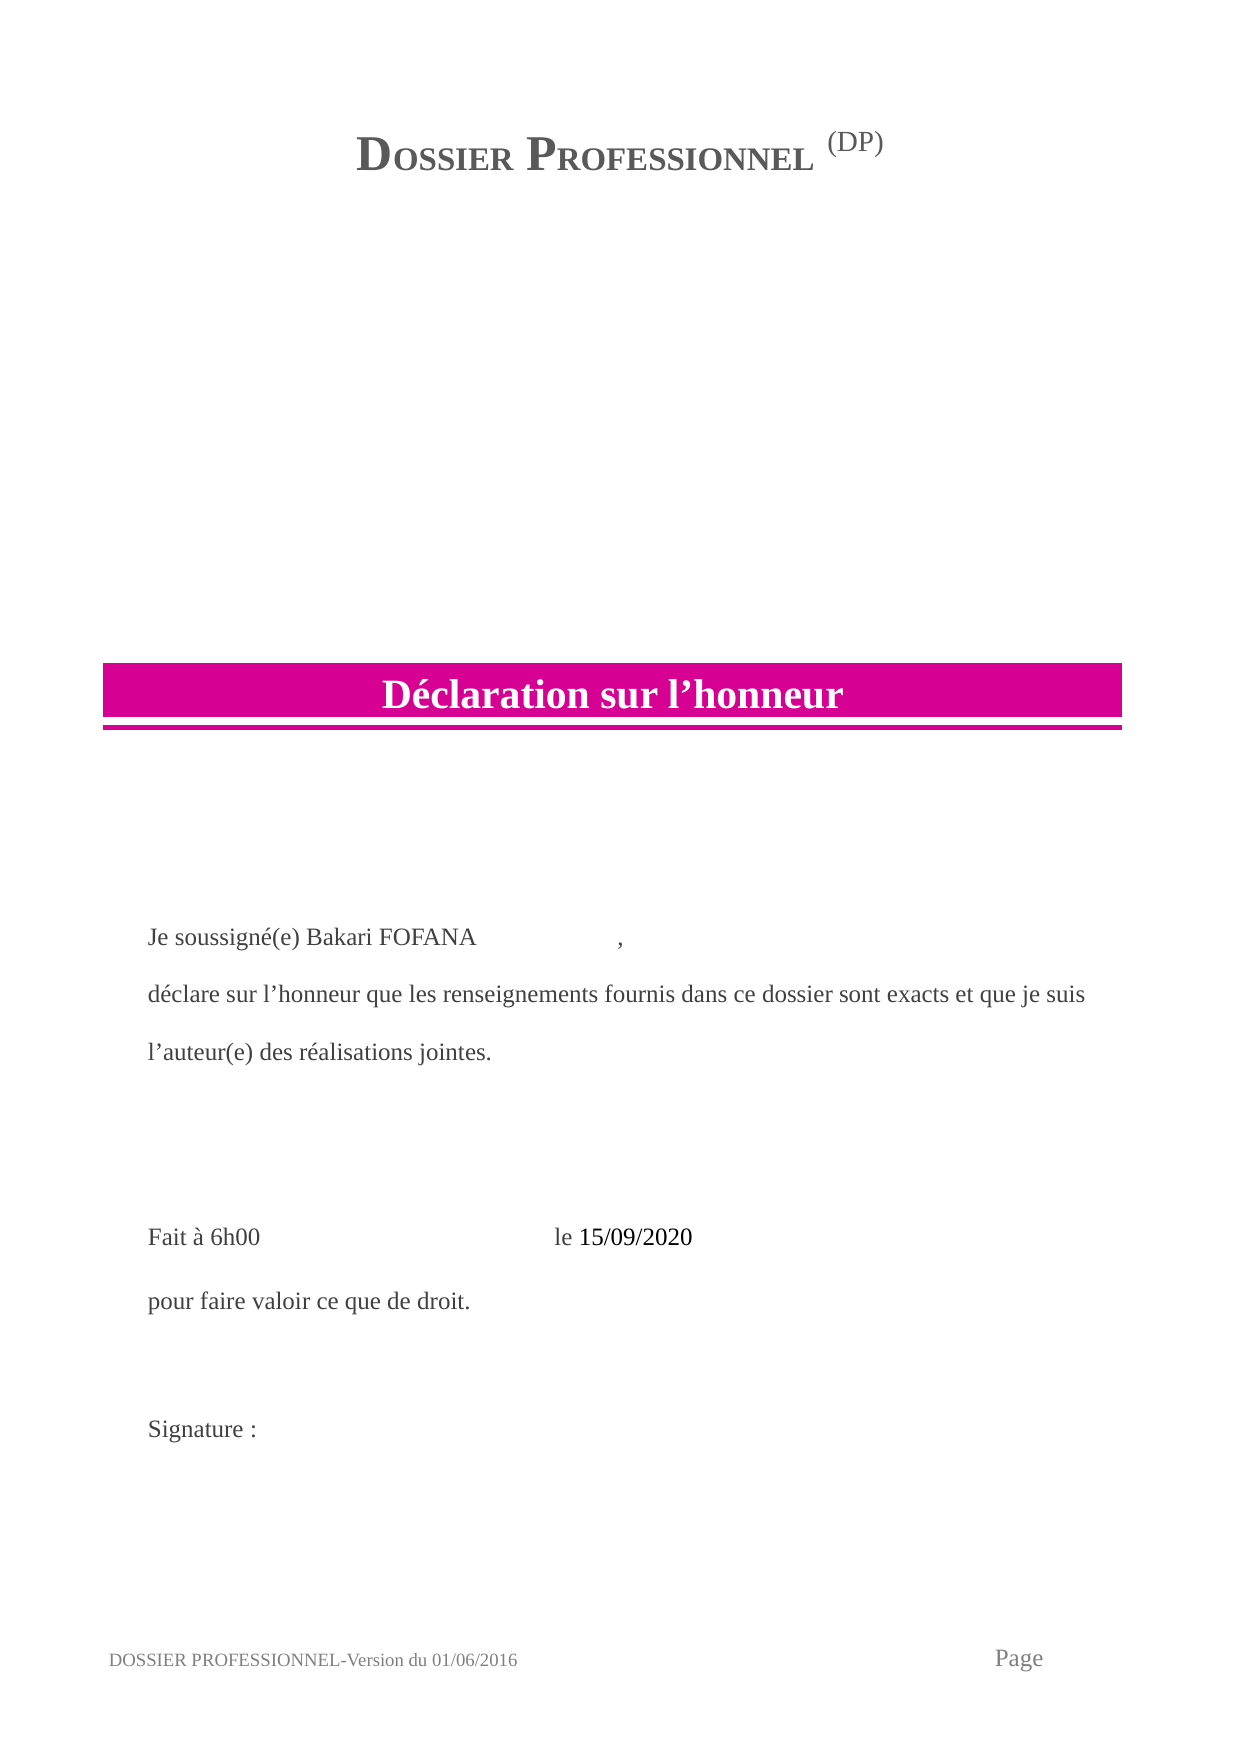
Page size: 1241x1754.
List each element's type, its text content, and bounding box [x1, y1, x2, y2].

table_cell [103, 717, 1122, 725]
text Signature : [148, 1414, 1093, 1443]
table_header Déclaration sur l’honneur [103, 663, 1122, 717]
text Je soussigné(e) Bakari FOFANA , [148, 922, 1093, 951]
table_cell [103, 730, 1122, 784]
text pour faire valoir ce que de droit. [148, 1286, 1093, 1315]
text déclare sur l’honneur que les renseignements fournis dans ce dossier sont exacts et que je suis l’auteur(e) des réalisations jointes. [148, 979, 1093, 1066]
text Fait à 6h00 le 15/09/2020 [148, 1222, 1093, 1251]
